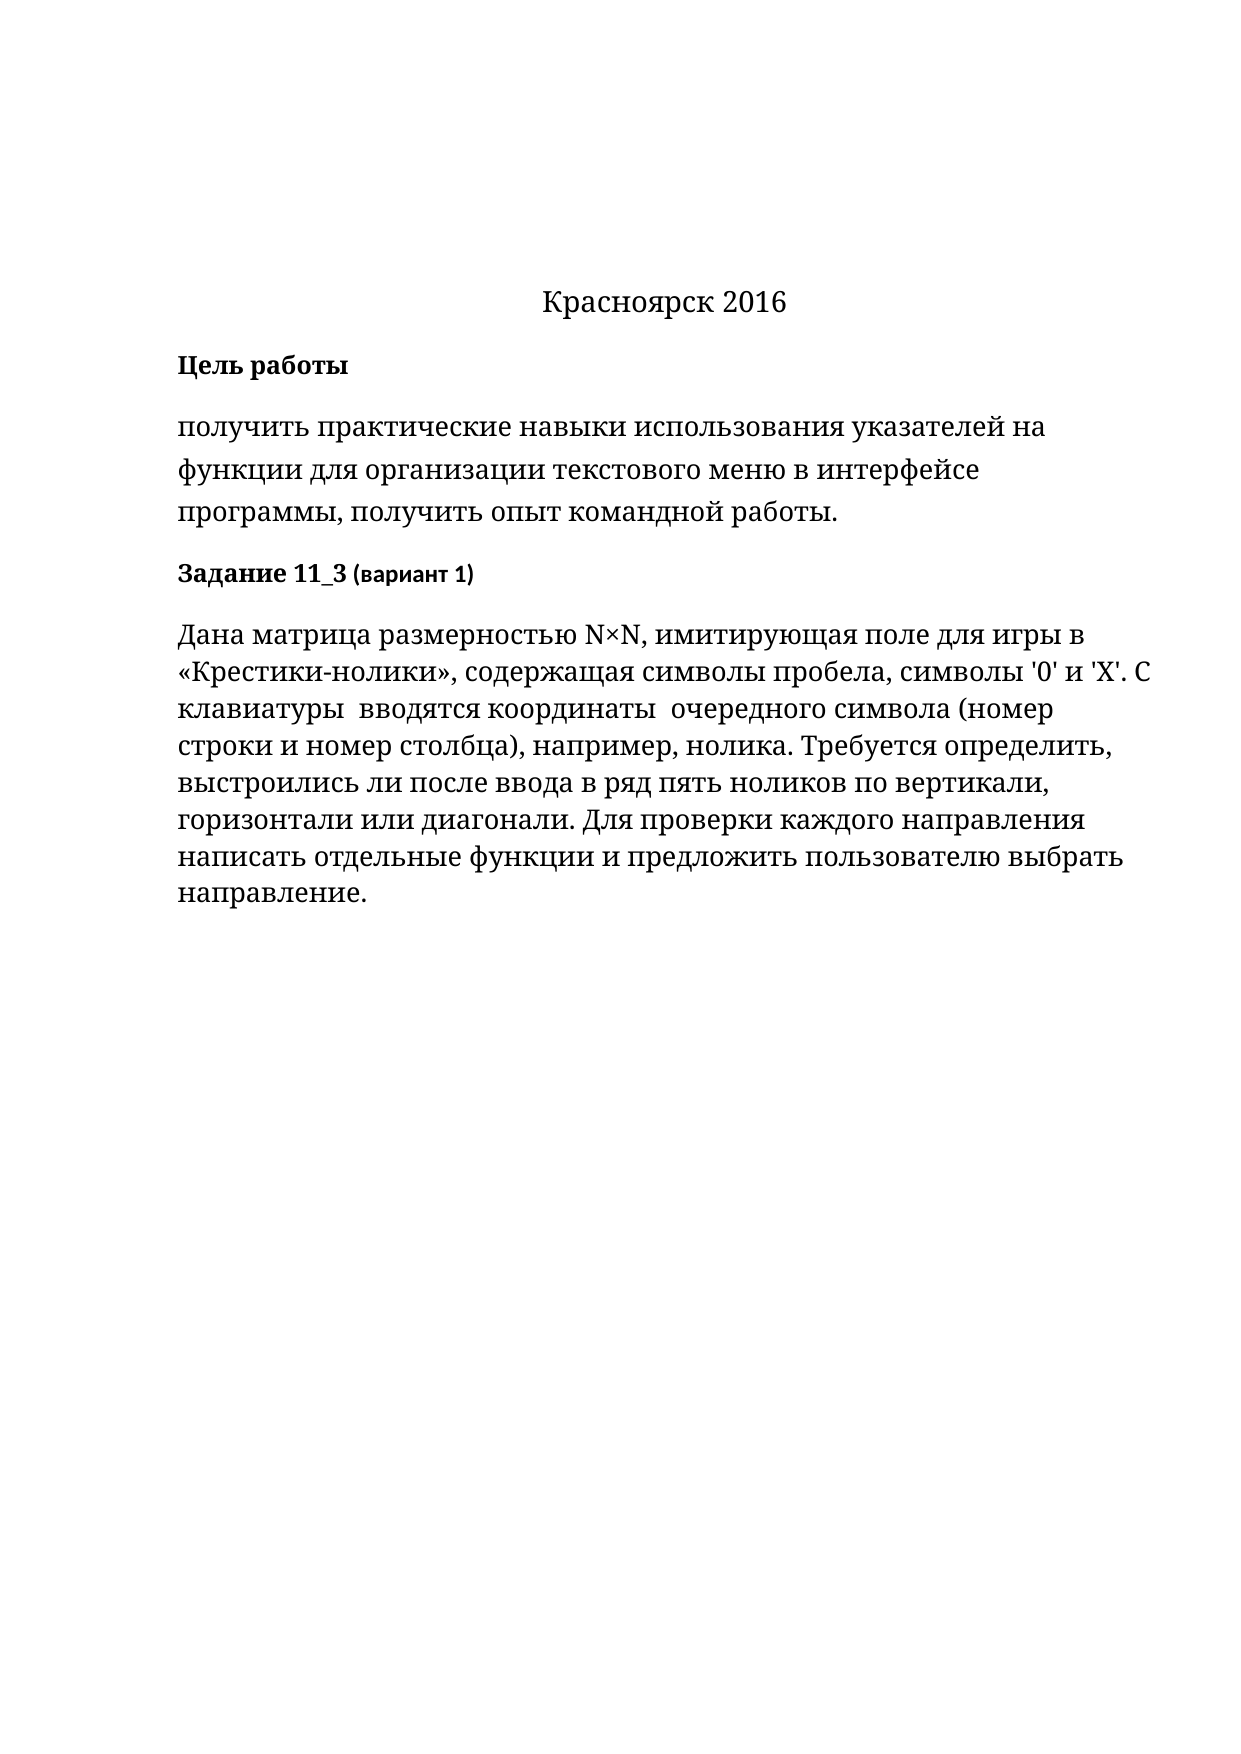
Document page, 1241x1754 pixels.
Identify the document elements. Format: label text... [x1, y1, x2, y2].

text Красноярск 2016 [177, 281, 1152, 321]
text Задание 11_3 (вариант 1) [177, 556, 1152, 590]
text получить практические навыки использования указателей на функции для организации текстового меню в интерфейсе программы, получить опыт командной работы. [177, 408, 1152, 529]
text Цель работы [177, 348, 1152, 382]
text Дана матрица размерностью N×N, имитирующая поле для игры в «Крестики-нолики», содержащая символы пробела, символы '0' и 'X'. С клавиатуры вводятся координаты очередного символа (номер строки и номер столбца), например, нолика. Требуется определить, выстроились ли после ввода в ряд пять ноликов по вертикали, горизонтали или диагонали. Для проверки каждого направления написать отдельные функции и предложить пользователю выбрать направление. [177, 616, 1152, 911]
